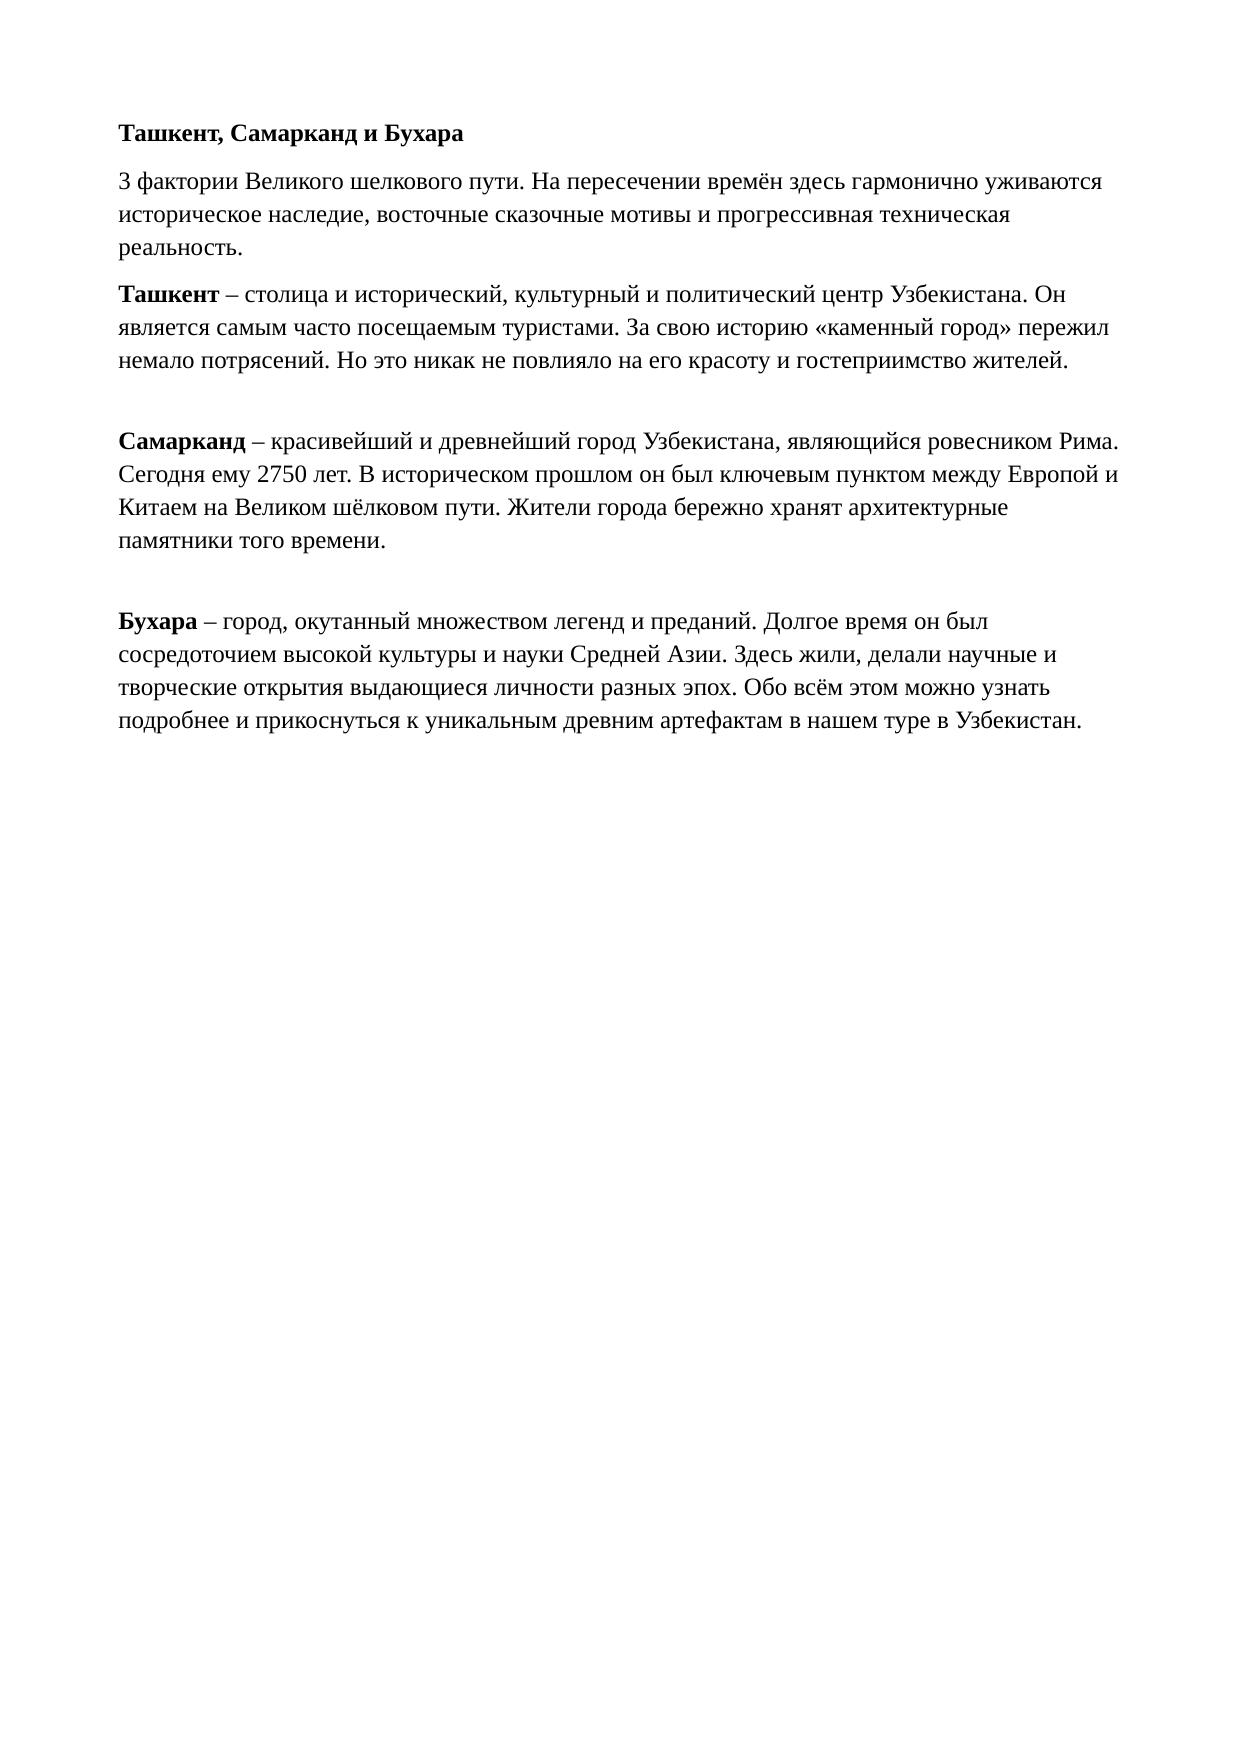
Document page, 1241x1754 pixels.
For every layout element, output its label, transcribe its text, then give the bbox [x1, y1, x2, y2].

text Бухара – город, окутанный множеством легенд и преданий. Долгое время он был сосредоточием высокой культуры и науки Средней Азии. Здесь жили, делали научные и творческие открытия выдающиеся личности разных эпох. Обо всём этом можно узнать подробнее и прикоснуться к уникальным древним артефактам в нашем туре в Узбекистан. [118, 573, 1122, 733]
text Ташкент, Самарканд и Бухара [118, 118, 1122, 147]
text Ташкент – столица и исторический, культурный и политический центр Узбекистана. Он является самым часто посещаемым туристами. За свою историю «каменный город» пережил немало потрясений. Но это никак не повлияло на его красоту и гостеприимство жителей. [118, 279, 1122, 374]
text 3 фактории Великого шелкового пути. На пересечении времён здесь гармонично уживаются историческое наследие, восточные сказочные мотивы и прогрессивная техническая реальность. [118, 166, 1122, 261]
text Самарканд – красивейший и древнейший город Узбекистана, являющийся ровесником Рима. Сегодня ему 2750 лет. В историческом прошлом он был ключевым пунктом между Европой и Китаем на Великом шёлковом пути. Жители города бережно хранят архитектурные памятники того времени. [118, 393, 1122, 554]
